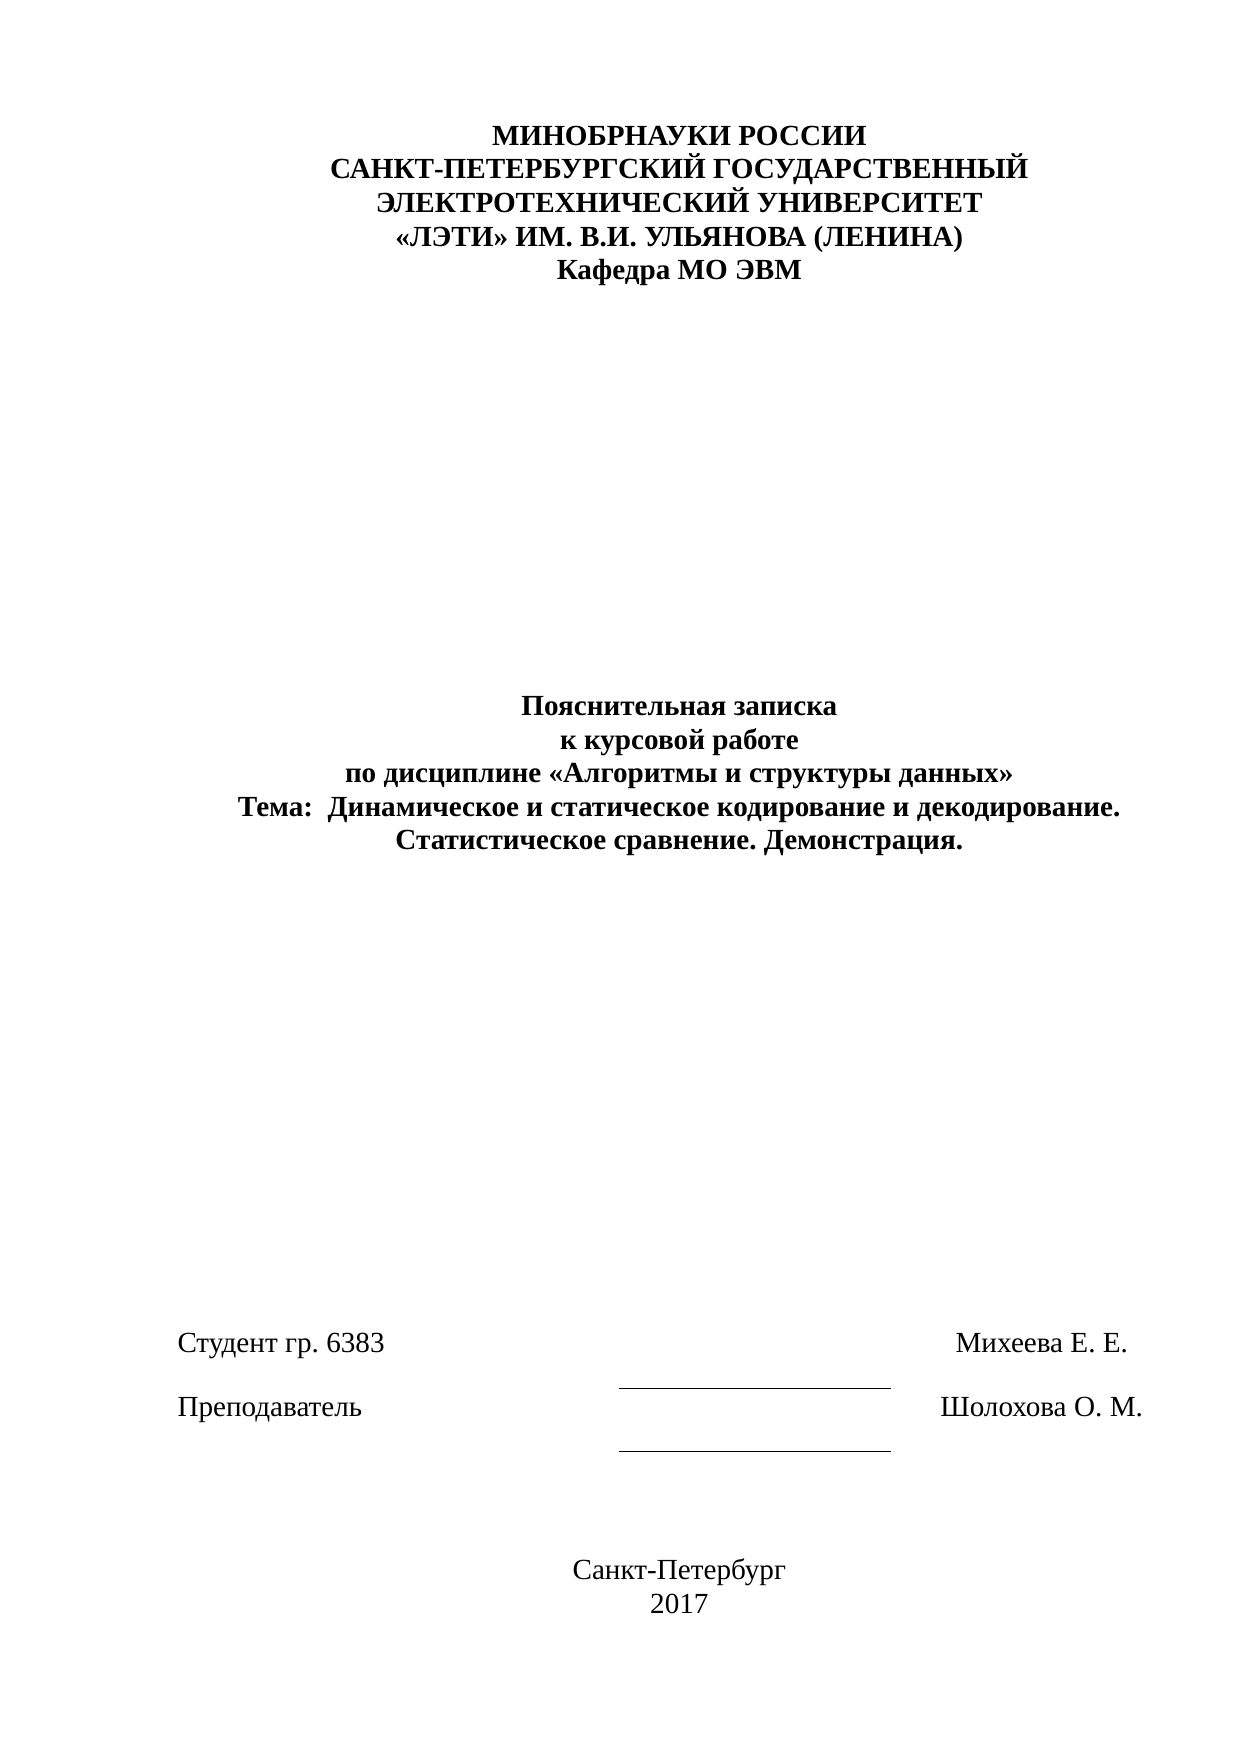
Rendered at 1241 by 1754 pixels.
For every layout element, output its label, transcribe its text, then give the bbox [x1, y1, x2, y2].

text ЭЛЕКТРОТЕХНИЧЕСКИЙ УНИВЕРСИТЕТ [177, 185, 1181, 219]
table_cell Шолохова О. М. [891, 1388, 1192, 1451]
text МИНОБРНАУКИ РОССИИ [177, 118, 1181, 152]
table_cell Преподаватель [166, 1388, 619, 1451]
table_header [619, 1326, 891, 1388]
text Пояснительная записка [177, 688, 1181, 722]
text Санкт-Петербург [177, 1552, 1181, 1586]
table_cell [619, 1389, 891, 1451]
text САНКТ-ПЕТЕРБУРГСКИЙ ГОСУДАРСТВЕННЫЙ [177, 152, 1181, 185]
table_header Студент гр. 6383 [166, 1326, 619, 1388]
text к курсовой работе [177, 722, 1181, 755]
text Тема: Динамическое и статическое кодирование и декодирование. Статистическое сравнение. Демонстрация. [177, 789, 1181, 856]
text Кафедра МО ЭВМ [177, 252, 1181, 286]
text 2017 [177, 1586, 1181, 1619]
text по дисциплине «Алгоритмы и структуры данных» [177, 755, 1181, 789]
text «ЛЭТИ» ИМ. В.И. УЛЬЯНОВА (ЛЕНИНА) [177, 219, 1181, 252]
table_header Михеева Е. Е. [891, 1326, 1192, 1388]
